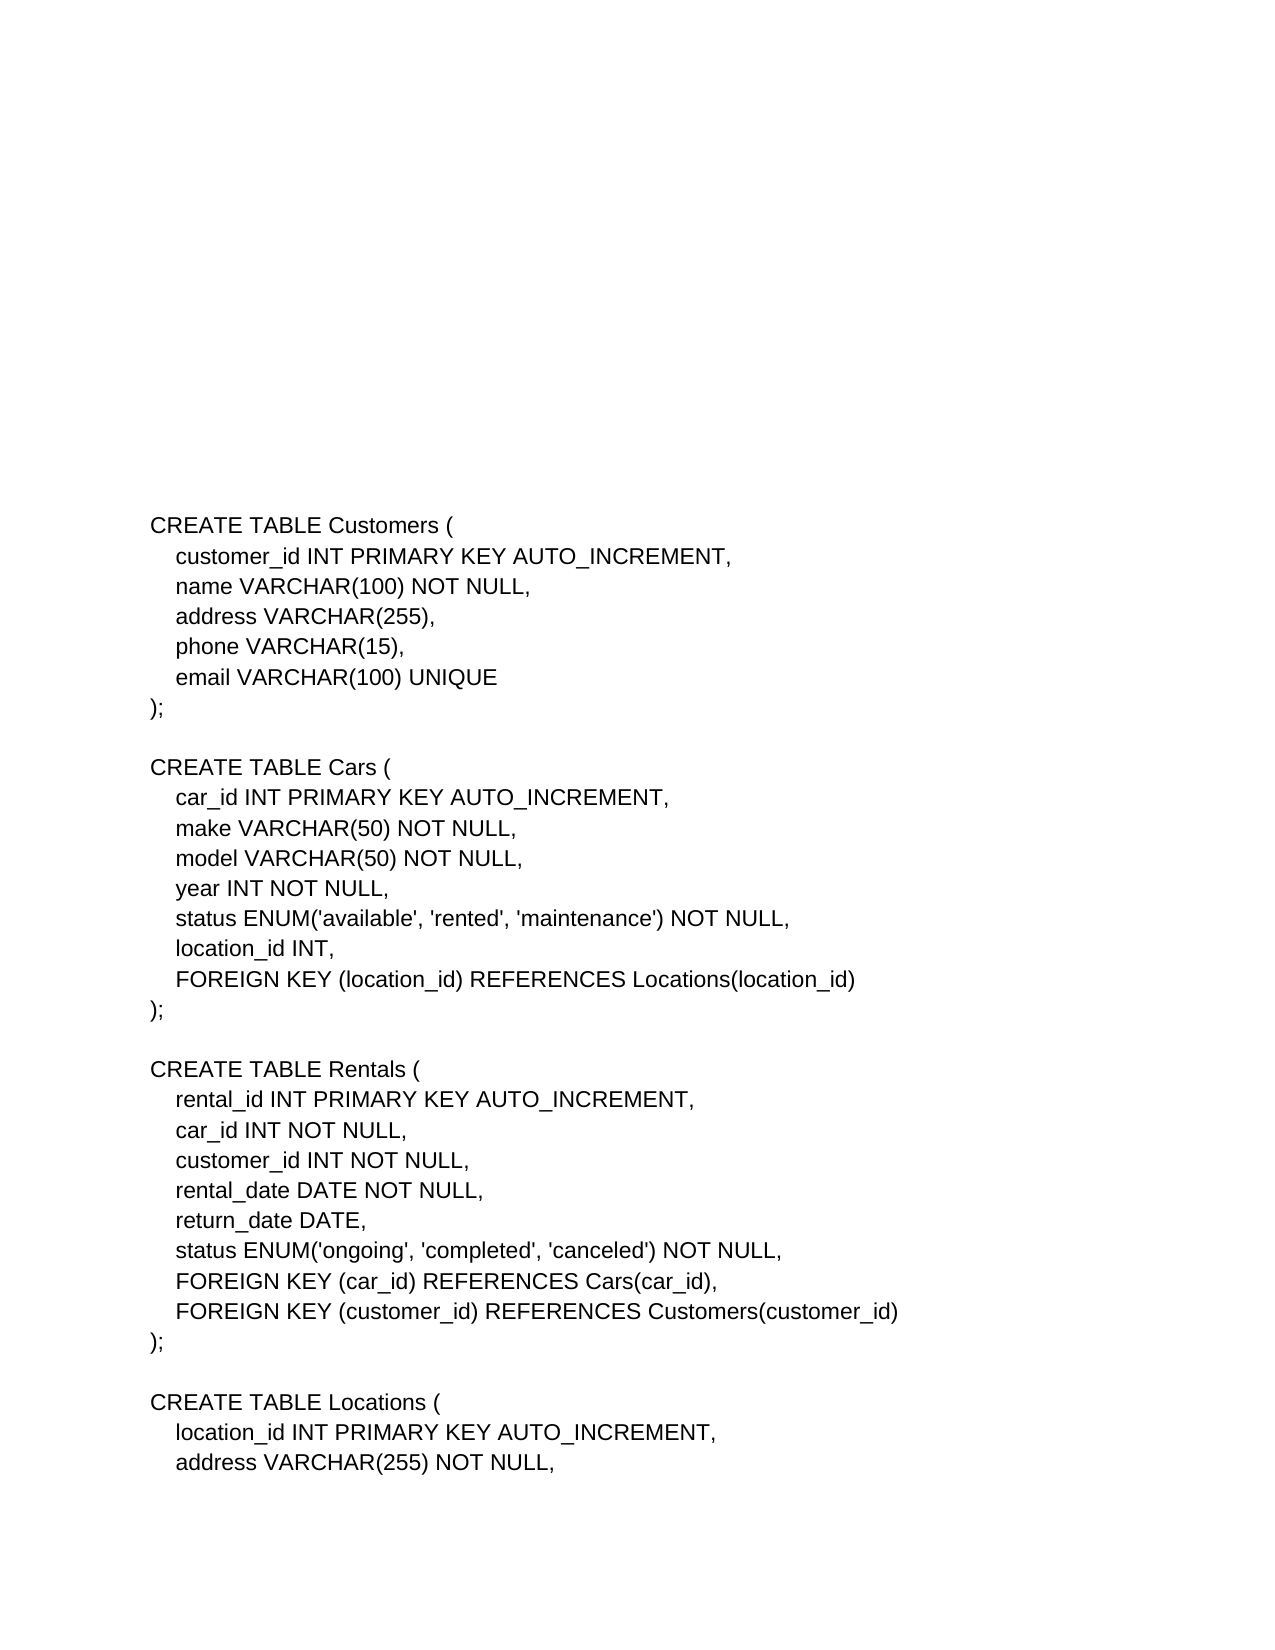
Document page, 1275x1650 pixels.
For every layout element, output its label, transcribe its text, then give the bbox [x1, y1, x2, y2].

text customer_id INT NOT NULL, [150, 1147, 1125, 1173]
text CREATE TABLE Locations ( [150, 1388, 1125, 1415]
text ); [150, 1328, 1125, 1354]
text car_id INT PRIMARY KEY AUTO_INCREMENT, [150, 784, 1125, 811]
text make VARCHAR(50) NOT NULL, [150, 814, 1125, 841]
text FOREIGN KEY (customer_id) REFERENCES Customers(customer_id) [150, 1298, 1125, 1324]
text rental_date DATE NOT NULL, [150, 1177, 1125, 1203]
text address VARCHAR(255) NOT NULL, [150, 1449, 1125, 1475]
text CREATE TABLE Customers ( [150, 512, 1125, 539]
text ); [150, 694, 1125, 720]
text year INT NOT NULL, [150, 875, 1125, 901]
text name VARCHAR(100) NOT NULL, [150, 573, 1125, 599]
text CREATE TABLE Rentals ( [150, 1056, 1125, 1083]
text phone VARCHAR(15), [150, 633, 1125, 660]
text customer_id INT PRIMARY KEY AUTO_INCREMENT, [150, 543, 1125, 569]
text model VARCHAR(50) NOT NULL, [150, 845, 1125, 871]
text rental_id INT PRIMARY KEY AUTO_INCREMENT, [150, 1086, 1125, 1113]
text return_date DATE, [150, 1207, 1125, 1234]
text status ENUM('ongoing', 'completed', 'canceled') NOT NULL, [150, 1237, 1125, 1264]
text car_id INT NOT NULL, [150, 1117, 1125, 1143]
text ); [150, 996, 1125, 1022]
text CREATE TABLE Cars ( [150, 754, 1125, 781]
text location_id INT, [150, 935, 1125, 962]
text address VARCHAR(255), [150, 603, 1125, 629]
text status ENUM('available', 'rented', 'maintenance') NOT NULL, [150, 905, 1125, 932]
text FOREIGN KEY (car_id) REFERENCES Cars(car_id), [150, 1268, 1125, 1294]
text email VARCHAR(100) UNIQUE [150, 663, 1125, 690]
text FOREIGN KEY (location_id) REFERENCES Locations(location_id) [150, 966, 1125, 992]
text location_id INT PRIMARY KEY AUTO_INCREMENT, [150, 1419, 1125, 1445]
